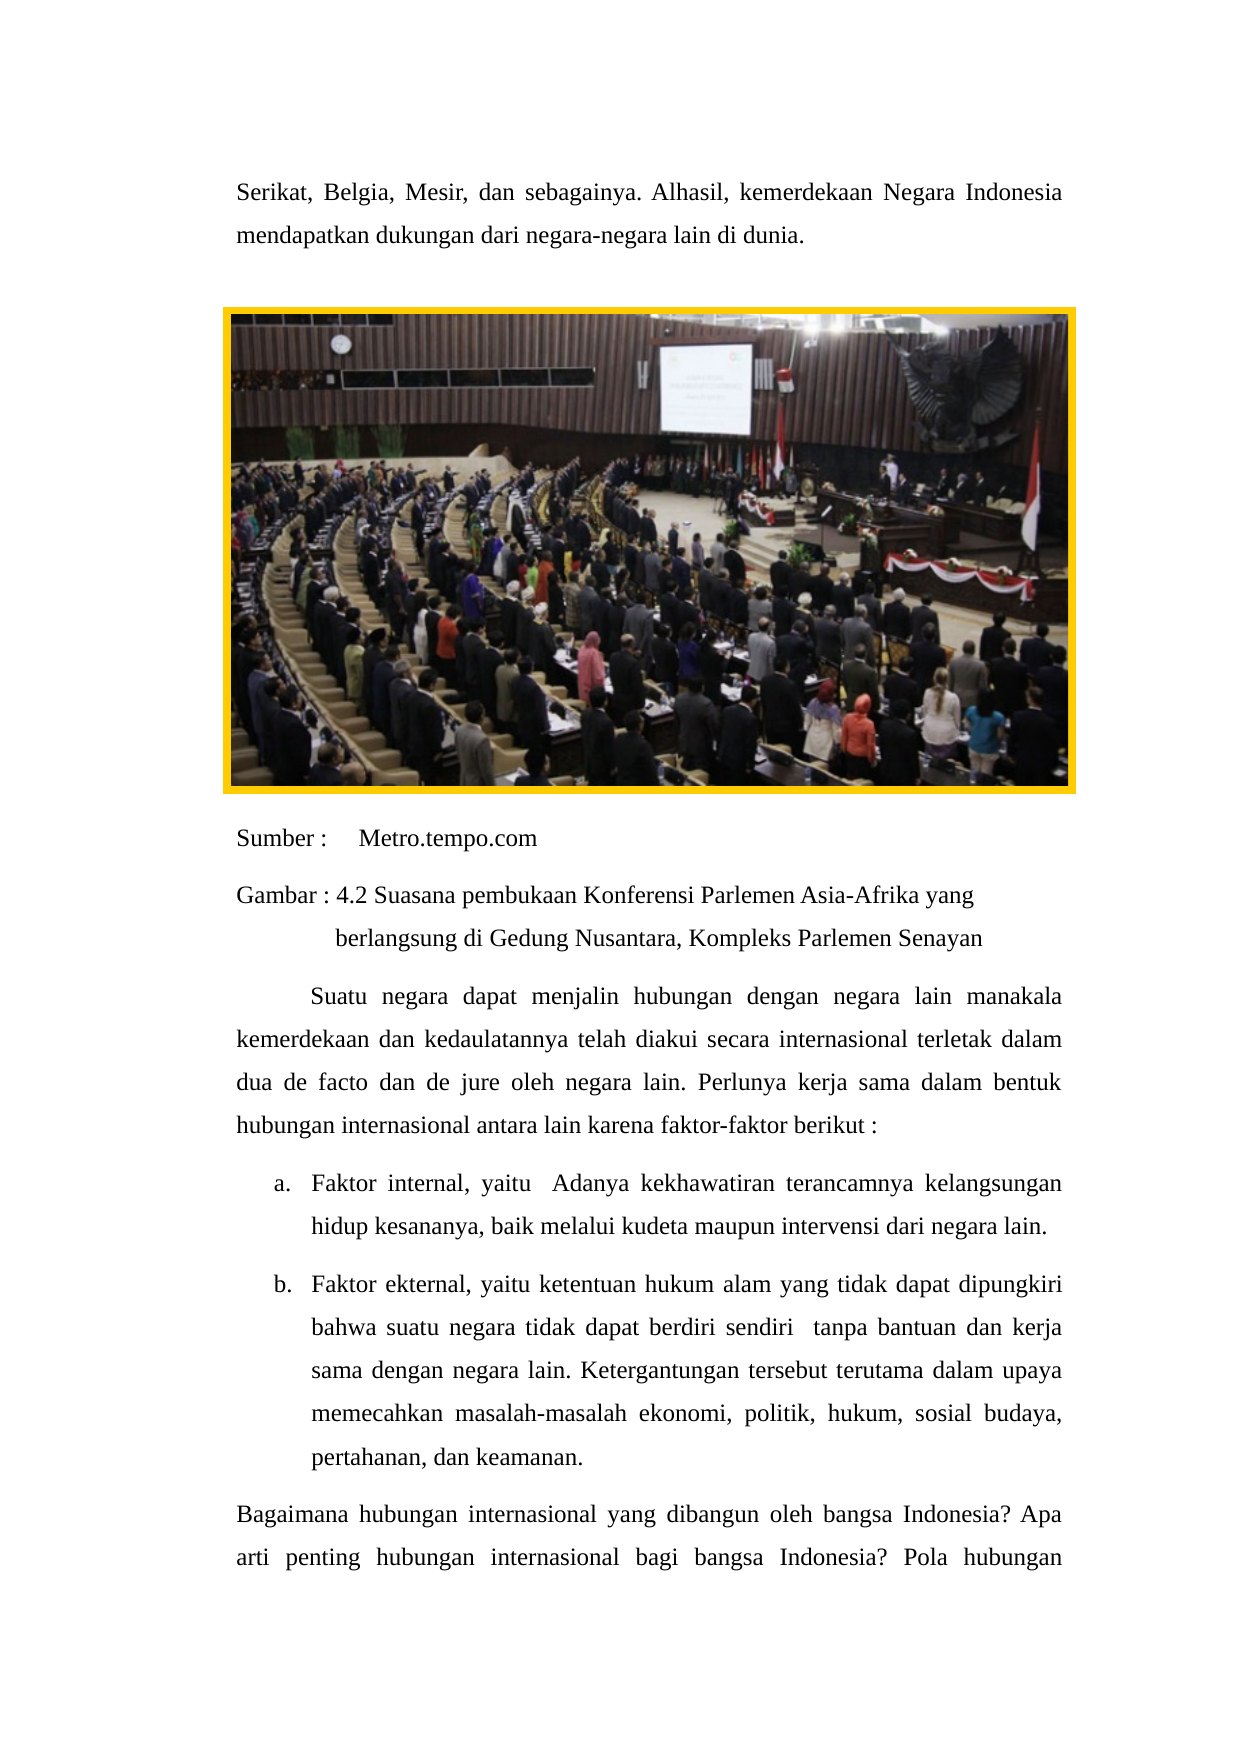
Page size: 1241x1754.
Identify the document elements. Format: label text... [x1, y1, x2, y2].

list Faktor internal, yaitu Adanya kekhawatiran terancamnya kelangsungan hidup kesananya, baik melalui kudeta maupun intervensi dari negara lain. [274, 1168, 1063, 1240]
text Suatu negara dapat menjalin hubungan dengan negara lain manakala kemerdekaan dan kedaulatannya telah diakui secara internasional terletak dalam dua de facto dan de jure oleh negara lain. Perlunya kerja sama dalam bentuk hubungan internasional antara lain karena faktor-faktor berikut : [236, 981, 1063, 1139]
text Gambar : 4.2 Suasana pembukaan Konferensi Parlemen Asia-Afrika yang berlangsung di Gedung Nusantara, Kompleks Parlemen Senayan [236, 880, 1063, 952]
text Serikat, Belgia, Mesir, dan sebagainya. Alhasil, kemerdekaan Negara Indonesia mendapatkan dukungan dari negara-negara lain di dunia. [236, 177, 1063, 249]
list Faktor ekternal, yaitu ketentuan hukum alam yang tidak dapat dipungkiri bahwa suatu negara tidak dapat berdiri sendiri tanpa bantuan dan kerja sama dengan negara lain. Ketergantungan tersebut terutama dalam upaya memecahkan masalah-masalah ekonomi, politik, hukum, sosial budaya, pertahanan, dan keamanan. [274, 1269, 1063, 1470]
text Sumber : Metro.tempo.com [236, 823, 1063, 851]
text Bagaimana hubungan internasional yang dibangun oleh bangsa Indonesia? Apa arti penting hubungan internasional bagi bangsa Indonesia? Pola hubungan [236, 1499, 1063, 1571]
picture [231, 314, 1069, 786]
